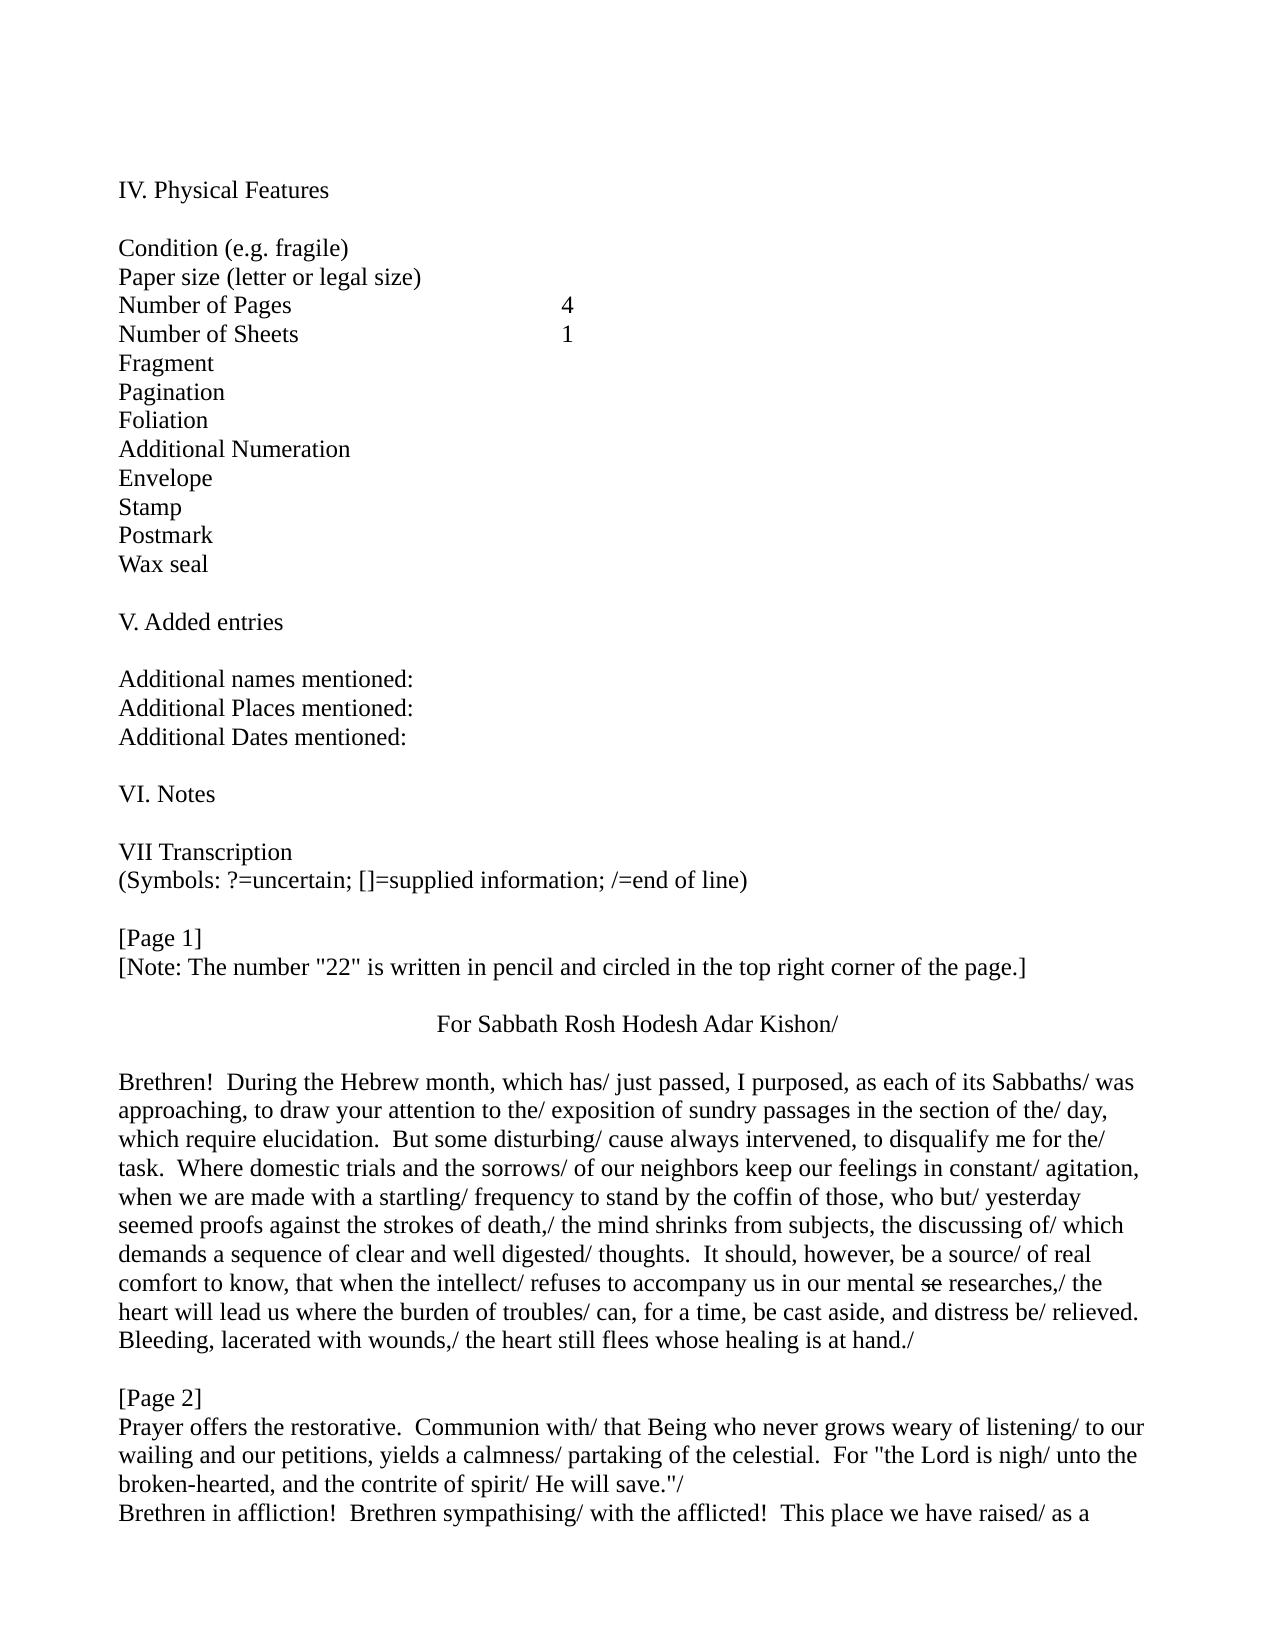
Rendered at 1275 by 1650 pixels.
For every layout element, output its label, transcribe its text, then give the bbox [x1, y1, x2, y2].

text Paper size (letter or legal size) [118, 262, 1157, 291]
text (Symbols: ?=uncertain; []=supplied information; /=end of line) [118, 866, 1157, 894]
text IV. Physical Features [118, 176, 1157, 204]
text Foliation [118, 406, 1157, 434]
text Brethren in affliction! Brethren sympathising/ with the afflicted! This place we have raised/ as a [118, 1498, 1157, 1527]
text Prayer offers the restorative. Communion with/ that Being who never grows weary of listening/ to our wailing and our petitions, yields a calmness/ partaking of the celestial. For "the Lord is nigh/ unto the broken-hearted, and the contrite of spirit/ He will save."/ [118, 1412, 1157, 1498]
text VI. Notes [118, 779, 1157, 808]
text Additional Places mentioned: [118, 693, 1157, 722]
text [Page 2] [118, 1383, 1157, 1412]
text Additional names mentioned: [118, 664, 1157, 693]
text VII Transcription [118, 837, 1157, 866]
text Envelope [118, 463, 1157, 492]
text Postma rk [118, 521, 1157, 549]
text Number of Pages 4 [118, 291, 1157, 319]
text Additional Dates mentioned: [118, 722, 1157, 751]
text Brethren! During the Hebrew month, which has/ just passed, I purposed, as each of its Sabbaths/ was approaching, to draw your attention to the/ exposition of sundry passages in the section of the/ day, which require elucidation. But some disturbing/ cause always intervened, to disqualify me for the/ task. Where domestic trials and the sorrows/ of our neighbors keep our feelings in constant/ agitation, when we are made with a startling/ frequency to stand by the coffin of those, who but/ yesterday seemed proofs against the strokes of death,/ the mind shrinks from subjects, the discussing of/ which demands a sequence of clear and well digested/ thoughts. It should, however, be a source/ of real comfort to know, that when the intellect/ refuses to accompany us in our mental se researches,/ the heart will lead us where the burden of troubles/ can, for a time, be cast aside, and distress be/ relieved. Bleeding, lacerated with wounds,/ the heart still flees whose healing is at hand./ [118, 1067, 1157, 1354]
text Condition (e.g. fragile) [118, 233, 1157, 262]
text V. Added entries [118, 607, 1157, 636]
text Fragment [118, 348, 1157, 377]
text [Note: The number "22" is written in pencil and circled in the top right corner of the page.] [118, 952, 1157, 981]
text Pagination [118, 377, 1157, 406]
text For Sabbath Rosh Hodesh Adar Kishon/ [118, 1009, 1157, 1038]
text Stamp [118, 492, 1157, 521]
text Number of Sheets 1 [118, 319, 1157, 348]
text [Page 1] [118, 923, 1157, 952]
text Additional Numeration [118, 434, 1157, 463]
text Wax seal [118, 549, 1157, 578]
